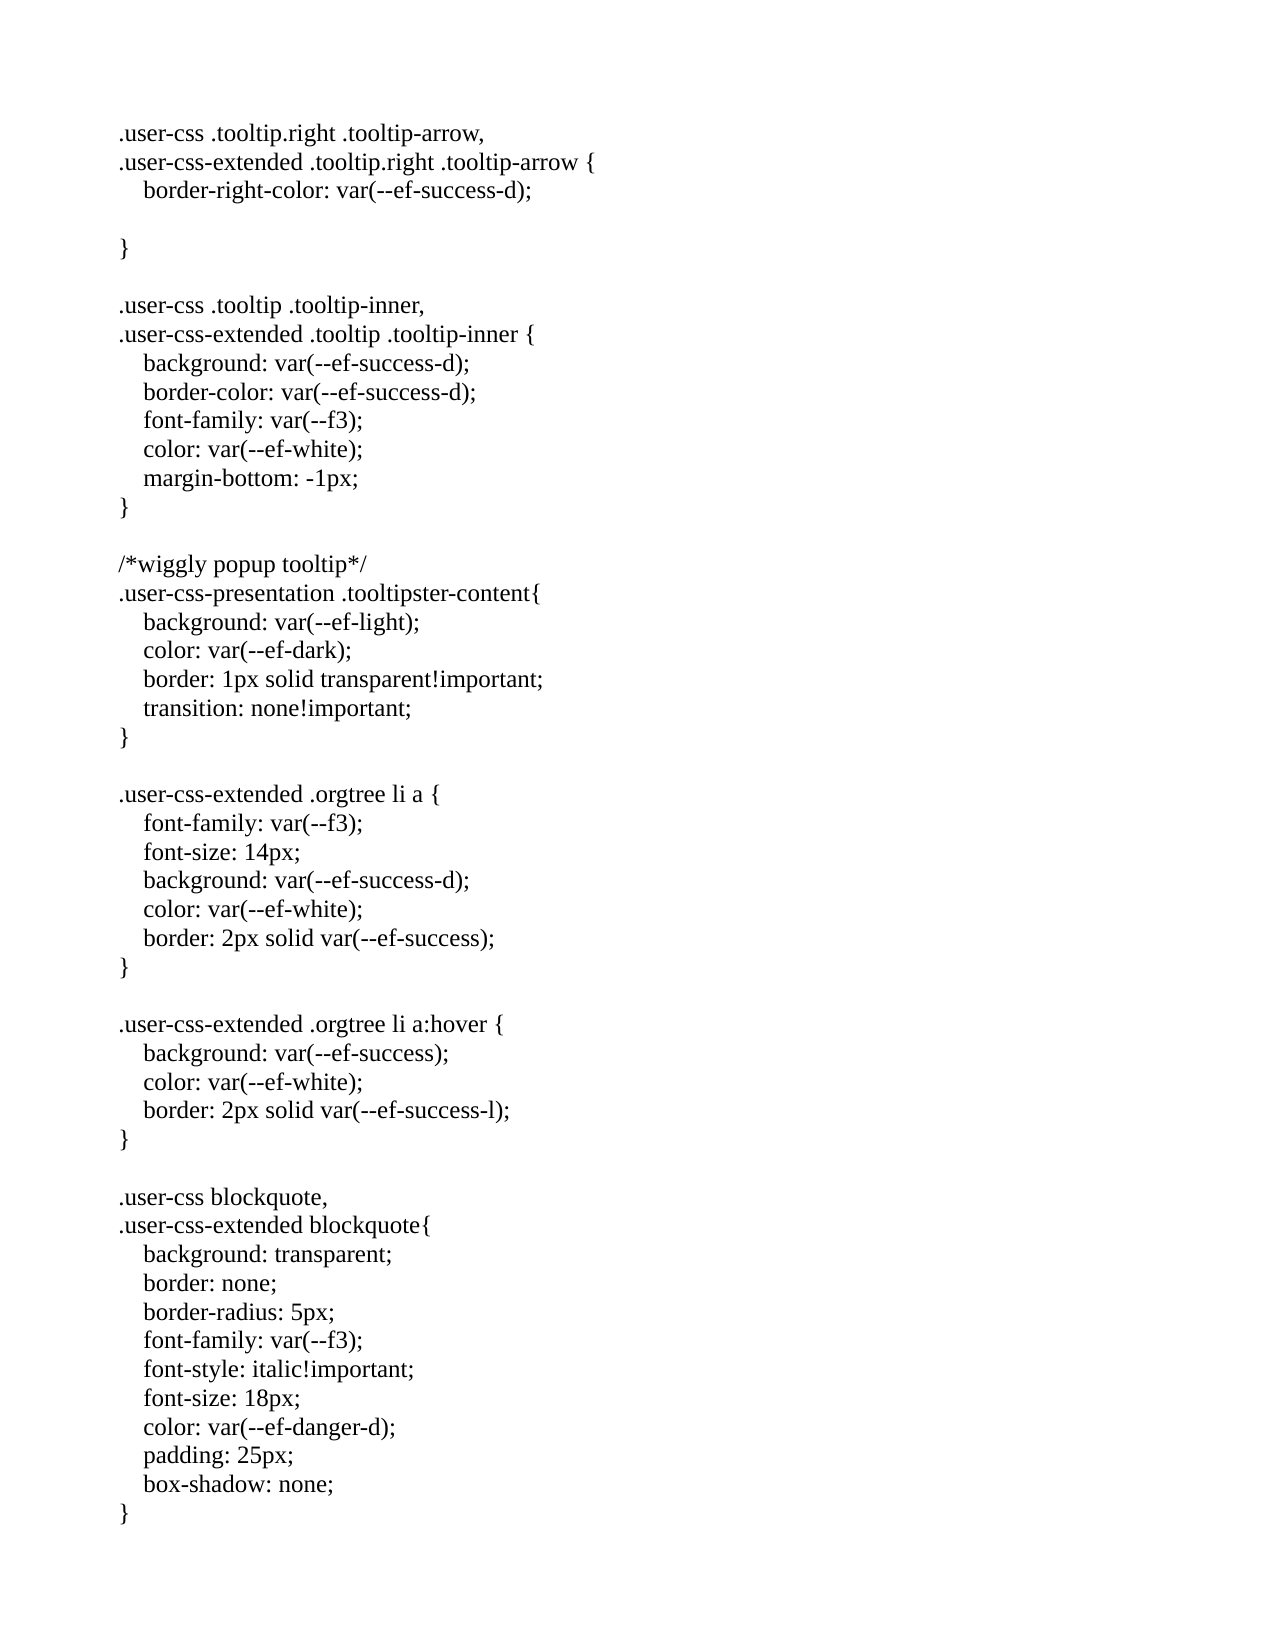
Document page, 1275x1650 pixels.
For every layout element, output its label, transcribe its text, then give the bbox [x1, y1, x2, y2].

text border: 1px solid transparent!important; [118, 664, 1157, 693]
text .user-css-extended .orgtree li a:hover { [118, 1009, 1157, 1038]
text font-size: 14px; [118, 837, 1157, 866]
text font-style: italic!important; [118, 1354, 1157, 1383]
text color: var(--ef-danger-d); [118, 1412, 1157, 1441]
text .user-css .tooltip.right .tooltip-arrow, [118, 118, 1157, 147]
text } [118, 233, 1157, 262]
text } [118, 1124, 1157, 1153]
text /*wiggly popup tooltip*/ [118, 549, 1157, 578]
text box-shadow: none; [118, 1469, 1157, 1498]
text border-right-color: var(--ef-success-d); [118, 176, 1157, 204]
text border-color: var(--ef-success-d); [118, 377, 1157, 406]
text } [118, 722, 1157, 751]
text .user-css-extended .tooltip .tooltip-inner { [118, 319, 1157, 348]
text border: none; [118, 1268, 1157, 1297]
text background: var(--ef-success-d); [118, 866, 1157, 894]
text .user-css-extended .orgtree li a { [118, 779, 1157, 808]
text } [118, 492, 1157, 521]
text color: var(--ef-white); [118, 894, 1157, 923]
text background: var(--ef-light); [118, 607, 1157, 636]
text transition: none!important; [118, 693, 1157, 722]
text background: var(--ef-success); [118, 1038, 1157, 1067]
text .user-css-extended blockquote{ [118, 1211, 1157, 1239]
text .user-css blockquote, [118, 1182, 1157, 1211]
text color: var(--ef-white); [118, 434, 1157, 463]
text color: var(--ef-dark); [118, 636, 1157, 664]
text background: transparent; [118, 1239, 1157, 1268]
text .user-css .tooltip .tooltip-inner, [118, 291, 1157, 319]
text font-family: var(--f3); [118, 1326, 1157, 1354]
text padding: 25px; [118, 1441, 1157, 1469]
text font-family: var(--f3); [118, 808, 1157, 837]
text } [118, 952, 1157, 981]
text margin-bottom: -1px; [118, 463, 1157, 492]
text font-family: var(--f3); [118, 406, 1157, 434]
text border-radius: 5px; [118, 1297, 1157, 1326]
text .user-css-presentation .tooltipster-content{ [118, 578, 1157, 607]
text border: 2px solid var(--ef-success-l); [118, 1096, 1157, 1124]
text color: var(--ef-white); [118, 1067, 1157, 1096]
text .user-css-extended .tooltip.right .tooltip-arrow { [118, 147, 1157, 176]
text } [118, 1498, 1157, 1527]
text font-size: 18px; [118, 1383, 1157, 1412]
text background: var(--ef-success-d); [118, 348, 1157, 377]
text border: 2px solid var(--ef-success); [118, 923, 1157, 952]
